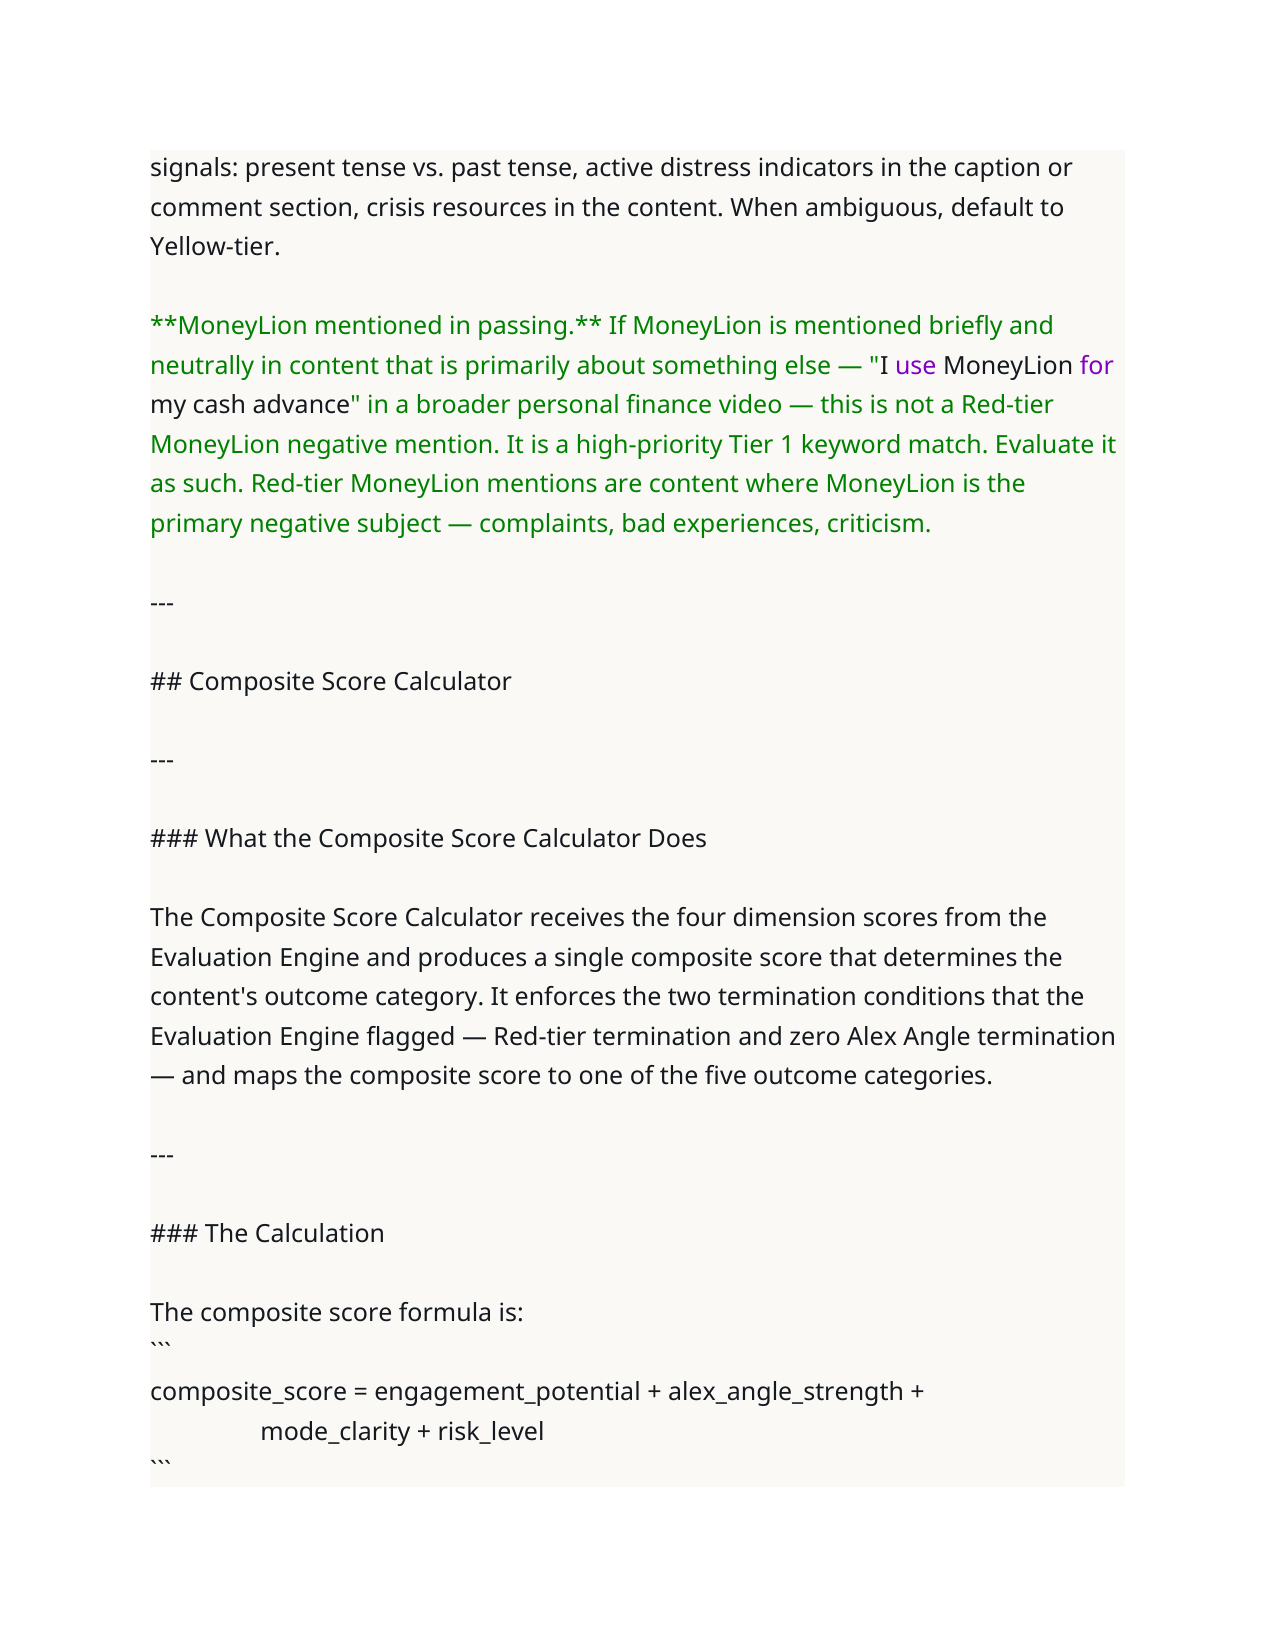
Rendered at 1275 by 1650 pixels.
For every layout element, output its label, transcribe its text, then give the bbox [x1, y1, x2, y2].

text SELECT * FROM discovery_queue WHERE status = 'pending_scoring' ORDER BY CASE timing_phase WHEN 'phase_1' THEN 1 WHEN 'phase_2' THEN 2 WHEN 'phase_3' THEN 3 ELSE 4 END ASC, CASE WHEN record->>'discovery_signals.category' = 'creator_watchlist' THEN 1 ELSE 2 END ASC, discovered_at ASC LIMIT 1 FOR UPDATE SKIP LOCKED ``` The `FOR UPDATE SKIP LOCKED` clause is critical. It acquires a row-level lock on the selected record and skips any records that are already locked by another process. This prevents two concurrent Scoring Component processes from picking up the same record simultaneously. In the prototype phase there is only one Scoring Component process, but the locking ensures correctness even if multiple processes run in the future and makes the system safe to scale. --- #### Handling an Empty Queue When the query returns no rows, the Queue Reader logs a `queue_empty` event (not an error — this is normal) and waits for the polling interval before querying again. It does not log `queue_empty` on every empty poll — it logs it once when the queue first becomes empty and then logs a `queue_non_empty` event when records return. Repeated `queue_empty` logs for every poll cycle produce noise that obscures real operational signals. --- #### Handling a Stale Phase Timing When the Queue Reader reads a record, the `timing_phase` field reflects the phase at the time the discovery system wrote the record. By the time the Scoring Component reads it, the content may have moved into a later phase — a Phase 1 record that sat in the queue for 7 hours is now in Phase 2. The Queue Reader must recalculate the current timing phase before passing the record to the Evaluation Engine. Use the same timing phase calculation logic defined in the Queue Writer section of the discovery documentation — content age from `content_created_at` to the current time, mapped to phase boundaries by content category. If the current timing phase is later than the recorded timing phase, update the `timing_phase` field in the record before evaluation and log a `phase_drift` event recording the original phase and the current phase. If the current phase is "expired" — the content is older than the maximum age window for its category — do not evaluate the record. Update the status to `"expired"`, log an `expired_before_scoring` event, and move to the next record. Do not route expired records to any review queue. --- #### Record Lock Timeout The row-level lock acquired by `FOR UPDATE SKIP LOCKED` is held until the database transaction completes. The transaction must complete — either by committing the scoring result or rolling back on failure — within a defined timeout period. If evaluation takes longer than expected and the lock is held for too long, other processes cannot pick up the record even though it is not being actively processed. Set a lock timeout of 120 seconds. This is generous — a full evaluation should complete in under 5 seconds under normal conditions. If evaluation has not completed within 120 seconds, roll back the transaction, log a `lock_timeout` critical error with the discovery_id, and move to the next record. The timed-out record reverts to `pending_scoring` status and will be picked up on the next polling cycle. --- ### Sub-Component 2: Evaluation Engine --- #### What the Evaluation Engine Does The Evaluation Engine receives a single discovery record from the Queue Reader and orchestrates the evaluation of all four scoring dimensions. It is the control layer — it does not contain any dimension-specific scoring logic itself, but it calls each Dimension Evaluator in the correct order, handles termination conditions, collects results, and passes them to the Composite Score Calculator. --- #### Evaluation Order and Termination Logic The Evaluation Engine calls dimension evaluators in this exact order. The order is not arbitrary — it is designed so that the most disqualifying conditions are checked first, terminating evaluation before wasted computation. **Step 1: Risk Level Evaluation.** Call the Risk Level Evaluator. Receive the score (0 or -3) and evaluation metadata. If the score is -3: immediately terminate evaluation. Do not call any other dimension evaluator. Pass the Risk Level result directly to the Tier Classifier with a Red-tier designation. The Composite Score Calculator is not called. Log the termination with the specific Red-tier trigger. If the score is 0: continue to Step 2. **Step 2: Engagement Potential Evaluation.** Call the Engagement Potential Evaluator. Receive the score (0, 1, 2, or 3) and evaluation metadata. If the score is 0: do not terminate evaluation. A score of 0 on Engagement Potential means the content has no meaningful engagement window — but the system still needs to know this forrouting purposes. Continue to Step 3. The composite score will be low enough to produce a Do Not Engage or Pass outcome regardless of other dimensions. If the score is 1, 2, or 3: continue to Step 3. **Step 3: Alex Angle Strength Evaluation.** Call the Alex Angle Strength Evaluator. Receive the score (0, 1, 2, or 3) and evaluation metadata. If the score is 0: terminate evaluation. An Alex Angle Strength score of 0 means no specific, genuine comment is possible. The Golden Rule of the voice document applies here — a comment that could appear on any video does not get posted. If no specific angle exists, do not engage regardless of all other scores. Pass the result to the Composite Score Calculator with the Alex Angle termination flag. The composite score is recorded as 0. Route to Do Not Engage. Log the termination. If the score is 1, 2, or 3: continue to Step 4. **Step 4: Mode Clarity Evaluation.** Call the Mode Clarity Evaluator. Receive the score (0, 1, or 2) and evaluation metadata. Pass all four dimension scores to the Composite Score Calculator. --- #### Evaluation Metadata Collection For each dimension, the Evaluation Engine collects not just the score but a metadata object describing how the score was determined. This metadata is stored in the discovery record's `scoring_result` field and is the primary input for the weekly feedback loop calibration review. Each dimension's evaluation metadata object contains: ``` dimension string "risk_level" | "engagement_potential" | "alex_angle_strength" | "mode_clarity" score integer The score assigned score_rationale string A brief, specific explanation of why this score was assigned. Not generic — must reference specific attributes of this content. Example: "Score 3 — Phase 1 timing, velocity ratio 4.2, Tier 1 creator, cross-platform trending" inputs_used object The specific fields from the discovery record that were used to determine this score termination_triggered boolean True if this dimension terminated evaluation termination_reason string If termination_triggered, the specific reason ``` The `score_rationale` field is the most important field in the evaluation metadata. It must be specific to the content being evaluated. Generic rationales — "content is engaging" or "risk is acceptable" — provide no calibration value. Specific rationales — "Score 2 — Phase 2 timing reduces from 3, velocity ratio 1.8 above threshold, single-platform only" — tell the weekly reviewer exactly why this score was assigned and whether the scoring logic is working as intended. --- #### Evaluation Timing Record the start time and end time of the full evaluation. Store the elapsed time in the scoring result metadata. This data identifies whether any dimension's evaluation is consistently slower than expected, which would point to a performance problem in that evaluator. Target evaluation time: under 2 seconds for the full four-dimension evaluation. If any single evaluation takes over 5 seconds, log a performance warning with the discovery_id and the dimension that was slow. --- ### Sub-Component 3: Dimension Evaluators Each dimension evaluator is a separate, independent module. It receives the full discovery record as input and returns a score integer plus an evaluation metadata object as output. Dimension evaluators do not call each other, do not share state, and do not modify the discovery record. They only read from it and return a result. --- ## Dimension 1: Engagement Potential --- ### What Engagement Potential Measures Engagement Potential measures the likelihood that a comment posted on this content will be seen by a significant audience and generate handle clicks — users curious enough about the commenter to visit the MoneyLion profile. It is not a measure of content quality. It is not a measure of whether Alex should comment. It is a measure of the opportunity size: how many people will see the comment if it is posted, and how much runway remains in the content's engagement window. Engagement Potential answers one question: if Alex posts the perfect comment on this content right now, how many people are realistically going to see it? A piece of content can be perfect for Alex to comment on — specific angle, right mode, no risk — and still score low on Engagement Potential because the timing window has closed or the content never gained meaningful traction. That is not a failure of the scoring framework. That is the framework correctly identifying that the engagement opportunity has passed, even if the content itself was good. --- ### Scoring Criteria **Score 3 — High Engagement Potential** All of the following must be true for a score of 3: The content is in Phase 1 of its timing window (0–6 hours for cultural content, 0–24 hours for finance content). The velocity ratio is above 2.0 — the content is performing at more than double its velocity threshold. The comment section is active — at least 3 top comments have been captured in `discovery_signals.top_existing_comments`, indicating a live, engaged audience.At least one of the following amplifying signals is present: `discovery_signals.is_cross_platform` is true, `author.verified` is true, `author.follower_count` exceeds 500,000, or `discovery_signals.trending_topic` is populated. A score of 3 does not require all amplifying signals — any one of them qualifies. A score of 3 requires Phase 1 timing — Phase 2 content cannot score 3 regardless of velocity or amplifying signals. **Score 2 — Moderate Engagement Potential** Content scores 2 when it meets the threshold but not the criteria for a score of 3. Any of the following conditions produces a score of 2: Phase 1 content with velocity ratio between 1.0 and 2.0 and no amplifying signals. Phase 2 content with velocity ratio above 2.0 and at least one amplifying signal. Content from a Tier 1 or Tier 2 creator watchlist regardless of timing phase, as long as it is within the maximum age window and above the velocity threshold. **Score 1 — Low Engagement Potential** Content scores 1 when engagement is above the velocity threshold but the opportunity is limited. Any of the following conditions produces a score of 1: Phase 2 content with velocity ratio between 1.0 and 2.0 and no amplifying signals. Phase 3 content with velocity ratio above 2.0. Finance content within its 72-hour window but in Phase 3,where search-driven discovery means the comment section may still accumulate views over time. Content from Tier 3 creator watchlist. **Score 0 — No Engagement Potential** Content scores 0 in any of the following conditions: Content is in expired status — age exceeds the maximum window for its category. This should not occur if the Queue Reader's expiry check is working, but the evaluator must handle it defensively. Content has a velocity ratio below 1.0 — it did not pass the velocity threshold. This should not occur if the Filter Pipeline is working, but again the evaluator must handle it defensively. Content has null metrics and `metrics.metrics_available` is false — the velocity cannot be assessed. A score of 0 does not terminate evaluation — the Evaluation Engine continues to the next dimension. But a score of 0 here means the composite score cannot exceed 5 (maximum remaining scores: Alex Angle 3 + Mode Clarity 2 = 5), which produces an Engage Standard outcome at best. In practice, content with zero Engagement Potential almost never reaches Engage Standard because Alex Angle and Mode Clarity scores of 3 and 2 are not independently achievable on stale, low-velocity content. --- ### Inputs Used The Engagement Potential evaluator reads the following fields from the discovery record: ``` metrics.adjusted_velocity_score metrics.velocity_ratio metrics.velocity_threshold_used metrics.metrics_available timing_phase Current phase (recalculated by Queue Reader) content_age_at_discovery_hours From discovery record timing_window_remaining_hours Recalculated from current time discovery_signals.is_cross_platform discovery_signals.top_existing_comments (count of entries) discovery_signals.trending_topic discovery_signals.trending_volume discovery_signals.category author.follower_count author.verified author.watchlist_tier ``` --- ### Score Rationale Examples These examples show what a well-formed score_rationale looks like for this dimension. The weekly feedback loop reviewer uses these rationales to verify that scoring is working as intended. ``` Score 3 rationale example: "Score 3 — Phase 1 timing (2.4 hours old), velocity ratio 3.8, active comment section (5 comments captured), cross-platform signal present (trending on X and TikTok simultaneously)" Score 2 rationale example: "Score 2 — Phase 2 timing reduces from 3, velocity ratio 2.3 (above 2.0 but Phase 2 cap applies), Tier 1 watchlist creator" Score 1 rationale example: "Score 1 — Phase 3 finance content, velocity ratio 1.4, no amplifying signals, long-tail search visibility possible" Score 0 rationale example: "Score 0 — Content age 51 hours exceeds 48-hour maximum for trending_cultural category. Expired before evaluation." ``` --- ### Edge Cases **Null top_existing_comments.** If `discovery_signals.top_existing_comments` is an empty array — comment extraction failed or the content is too new to have comments — do not penalize the score for this. An empty comments array does not indicate an inactive comment section. It indicates a data gap. Treat the active comment section criterion as unknown rather than failed. A score of 3 is still possible if all other criteria are met. **Null author follower count.** TikTok discovery records commonly have null `author.follower_count` because the Research API does not return this field. When follower count is null, treat the follower count amplifying signal as absent — not as a 500K+ account and not as a sub-1000 account. The score is determined by the remaining criteria without the follower count signal. **Null velocity ratio.** Serper-sourced content with null metrics produces a null velocity ratio. Score 0 for Engagement Potential. Log the null metrics as the reason. **Creator watchlist content with expired timing.** Even Tier 1 creator watchlist content should not score above 0 if it is past the maximum age window. The Queue Reader's expiry check should catch this, but if an expired watchlist record reaches the evaluator, score 0 and log it. --- ## Dimension 2: Alex Angle Strength --- ### What Alex Angle Strength Measures Alex Angle Strength measures the quality and specificity of the comment Alex can write on this content. It is the most important dimension in the scoring framework because it is the dimension most directly connected to whether the agent produces value or produces noise. The Golden Rule from the voice document governs this entire dimension: a comment that could appear on any video does not get posted. Every score in this dimension is an evaluation of how specific, genuine, and inevitable the best possible comment on this content is. A score of 3 means the angle is so specific to this exact content that it could not have been written without watching it. A score of 0 means no such angle exists. Alex Angle Strength is also the only dimension with a hard termination condition. A score of 0 terminates evaluation and routes the record to Do Not Engage regardless of all other scores.This is the correct behavior. A high-velocity, Phase 1, perfectly safe piece of content with no genuine Alex angle is worth nothing — posting a generic comment on it actively damages the persona by making Alex look like a bot. --- ### What the Evaluator Is Actually Doing The Alex Angle Strength evaluator is performing a different kind of evaluation than the other three dimensions. Engagement Potential, Mode Clarity, and Risk Level evaluate objective,measurable attributes of the content — timing, velocity, keyword presence, sensitivity patterns. Alex Angle Strength evaluates something more subjective: the quality of a comment that does not exist yet. This means the evaluator cannot simply read a field from the discovery record and map it to a score. It must reason about the content — its text, its context, its comment section — and assess whether a specific, genuine, non-generic comment is achievable. For an AI agent doing this evaluation, the inputs are: the content text, the hashtags, the top existing comments, the keyword matches that triggered discovery, and the content category. Fromthese inputs the evaluator must determine whether a comment exists that is: specific to something in this content, something Alex would actually say in character, at a level that would make a human stop and read it rather than scroll past it, and not already said by an existing top comment. --- ### The Quality Ladder The voice document defines a quality ladder for comments. The Alex Angle Strength evaluator maps its score to this ladder. The evaluator's job is to assess what level on the quality ladder the best possible comment on this content could reach. The quality levels are described in the voice document. For scoring purposes, the mapping is: Level 5 (the best possible — genuinely unexpected, perfectly specific): achievable angle → Score 3 Level 4 (strong — specific and good, clearly Alex): achievable angle → Score 3 or 2 depending on how clearly specific it is Level 3 (acceptable — specific enough to not be generic, passes the Golden Rule): achievable angle → Score 2 Level 2 (marginal — technically non-generic but forgettable): achievable angle → Score 1 Level 1 (generic — could appear on any video): no specific angle → Score 0 --- ### Scoring Criteria **Score 3 — Strong Angle** The content contains a specific, identifiable moment, detail, or tension that creates a comment opportunity that is impossible to write without having actually read or watched this content. The angle is not constructed by forcing a finance lens onto irrelevant content — it arises naturally from what the content is about. The comment that corresponds to this angle would strike a reader as inevitable — of course that is the comment to write here. Signals that suggest a score of 3: The content text contains a specific detail, number, moment, or statement that Alex can respond to directly. The top existing comments show that the audience is already engaged with the specific aspect Alex would comment on — Alex's comment would join an active conversation rather than start one in a dead section. The content's category is finance_content and the keyword match is a Tier 1 direct-relevance term — the MoneyLion product or perspective is directly relevant to what is being discussed. The content has a clear emotional beat — frustration, surprise, relief, humor — that Alex can meet at the right register without manufacturing a connection. **Score 2 — Adequate Angle** A specific angle exists but it requires thought to construct. The comment is not immediately obvious but upon reflection it is genuinely specific to this content. The connection between the content and what Alex would say is real but not immediate. Signals that suggest a score of 2: The content is finance-adjacent (Tier 2 keyword match) and the finance angle is not the content's primary subject but is genuinely present. The content's topic is one where Alex has a recognizable perspective, but the specific execution of the comment requires creativity to find. The existing top comments show that the audience has already made some of the obvious observations — Alex needs to find a less obvious angle that is still specific. **Score 1 — Weak Angle** An angle technically exists but it is either generic, forced, or already said. The comment that corresponds to this angle would pass the Golden Rule test only narrowly — it references something specific to this content but it would not make anyone stop scrolling. Signals that suggest a score of 1: The best angle Alex could write is a finance pun or wordplay that references the content's topic but does not engage with its specific content. The keyword match is a Tier 2 finance-adjacent term and the connection to what Alex would say requires significant construction. Multiple existing top comments have already said what Alex would say — the angle exists but the space is occupied. **Score 0 — No Angle** No specific, genuine comment exists. Any comment Alex would write on this content would be generic — it could appear on a dozen other videos without being out of place. This triggers the hard termination. Signals that suggest a score of 0: The content is straightforward in a way that leaves no room for a specific observation — a cooking tutorial with a budget tip embedded, where the finance observation is too surface-level toproduce a non-generic comment. The content is from the Trending Loop and is cultural content (Mode 1) where the finance-person-at-a-party angle does not naturally arise from anything specific in the content. All possible angles have already been taken by top comments with thousands of likes. --- ### Inputs Used ``` content.text content.hashtags discovery_signals.top_existing_comments discovery_signals.keyword_matches discovery_signals.keyword_tier discovery_signals.category discovery_signals.source content_type platform author.watchlist_tier metrics.likes As a proxy for content quality/resonance metrics.comments High comment count suggests active discussion ``` --- ### The Top Comments Check The top existing comments are the most important input for Alex Angle Strength evaluation after the content text itself. Before assigning a score, the evaluator must check whether anyexisting top comments have already occupied the angle Alex would take. The check works as follows: for each top comment in `discovery_signals.top_existing_comments`, assess whether the comment's substance overlaps with the angle Alex would write. If a top comment with over 1,000 likes has already made the finance observation Alex would make, the angle is occupied. Reduce the score by 1 if the best angle is occupied by an existing top comment. Do not reduce below 1 — a score of 1 means the angle exists but is weak, which is accurate if the angle has been taken. A score of 0 means no angle exists at all, which is different from an angle that exists but has been taken. Log the top comment check result in the evaluation metadata: which comment (if any) was assessed as occupying the Alex angle, and whether a score reduction was applied. --- ### Score Rationale Examples ``` Score 3 rationale example: "Score 3 — Content is a salary transparency video where creator reveals $43K salary at age 29 and asks if they're behind. Specific detail (salary amount and age) creates a direct MoneyLion Credit Builder angle. No existing top comment addresses this specific observation. Level 4-5 angle achievable." Score 2 rationale example: "Score 2 — Finance-adjacent content (quiet quitting) where the financial implications of job change are present but secondary. Angle requires construction — not immediately obvious but genuinely specific. Existing top comment with 2,400 likes has already made the salary observation, requiring a less obvious angle." Score 1 rationale example: "Score 1 — Cultural content (workplace comedy) where finance lens is possible but thin. Best available angle is a wordplay on 'paycheck' that references the specific content but would not stop a scrolling reader." Score 0 rationale example: "Score 0 — High-velocity cooking content with no finance angle. Source tag is trending_cultural but content is a recipe tutorial with no specific detail that creates an Alex angle. Any comment would be generic. EVALUATION TERMINATED." ``` --- ### Edge Cases **Content with no text.** Some content — particularly Instagram Reels — may have minimal or no caption text. If `content.text` is null or under 10 characters, the evaluator must rely entirely on hashtags and top existing comments to assess angle strength. If those are also sparse, score 1 or 0 depending on whether the content category suggests an angle is possible. Log the sparse text as a factor in the rationale. **MoneyLion mentioned negatively.** If the keyword matches include a MoneyLion-specific term and the content text appears to discuss MoneyLion negatively, score 0 for Alex Angle Strength. Engaging with content that criticizes MoneyLion requires a carefully crafted human response, not an agent-generated comment. The Risk Level evaluator will also flag this content, but the Angle Strength evaluator should independently recognize this case and score accordingly. **Competitor content.** Content that matches competitor terms (Chime, SoFi, etc.) in Tier 1 is often a genuine Mode 2 engagement opportunity — Alex can add value to a conversation about a competitor's product. Score these based on whether a specific, non-generic MoneyLion-relevant angle exists in the content. Do not automatically score competitor content high or low — evaluate the specific angle available. --- ## Dimension 3: Mode Clarity --- ### What Mode Clarity Measures Mode Clarity measures how unambiguously the correct operating mode for Alex can be identified from this content. The voice document defines two modes: Mode 1 (the finance person at a party — engaged cultural participant who happens to work in finance) and Mode 2 (the knowledgeable friend — warm, practical financial guidance). Using the wrong mode on content is one of the most damaging errors the agent can make. Mode 2 warmth on content that calls for Mode 1 humor comes across as tone-deaf. Mode 1 humor on content where someone is expressing genuine financial anxiety comes across as dismissive and cold. Mode Clarity does not measure which mode is correct — it measures how clearly the correct mode can be identified. Content where the correct mode is obvious scores high. Content where the mode is ambiguous — where choosing incorrectly is a real risk — scores low. Content where the mode cannot be determined with confidence scores 0 and is flagged for human review. --- ### Scoring Criteria **Score 2 — Mode Unambiguous** The correct operating mode can be identified with full confidence. One of the following is true: The content has no finance angle whatsoever — it is pure cultural or entertainment content. Mode 1 is the only possible mode. Or: the content is unambiguously about personal finance — a salary reveal, a debt payoff journey, a credit score question. Mode 2 is the only appropriate mode. The key test for a score of 2: if a second evaluator looked at this content independently, they would reach the same mode conclusion without hesitation or qualification. **Score 1 — Mode Determinable With Confidence** The correct mode can be identified but it requires interpretation. The content is finance-adjacent but not primarily financial — workplace content, cost-of-living content, lifestyle content with financial undertones. The likely mode is Mode 1 but Mode 2 is not impossible. Or: the content discusses financial stress in a way that is primarily humorous rather than a genuine expression of distress — Mode 1 humor is probably right but Mode 2 warmth is not wrong. A score of 1 means the evaluator has determined a mode with reasonable confidence, but acknowledges that the determination required judgment rather than being self-evident. The mode is included in the scoring result with a confidence note. **Score 0 — Mode Indeterminate** The correct mode cannot be determined with confidence. The content sits directly on the line between the two modes in a way where choosing incorrectly carries meaningful risk. This triggers a human review flag — not a termination of evaluation, but an override that routes the record to the Yellow-tier queue regardless of the composite score. The clearest example from the voice document: content that expresses financial anxiety through humor. It is simultaneously funny about something serious. Mode 1 humor could be read as dismissive of real distress. Mode 2 warmth could be read as missing the joke. The risk of getting it wrong is high enough that a human must determine the mode before the comment is generated. A score of 0 on Mode Clarity does not terminate evaluation. The composite score is calculated including this 0. But the Tier Classifier treats a Mode Clarity score of 0 as a Yellow-tier flag that overrides the Green-tier classification regardless of the composite score. --- ### Mode Identification Logic The Mode Clarity evaluator determines mode using the following logic. This logic produces the mode determination that is stored in the scoring result and passed to the Comment Generation Component. **Step 1: Check content category.** If `discovery_signals.category` is "trending_cultural" or "viral_general" — Mode 1 is the default. Proceed to Step 3. If `discovery_signals.category` is "finance_content" or "creator_watchlist" — Mode 2 is the default. Proceed to Step 2. **Step 2: Check for humor indicators in finance content.** Finance content defaults to Mode 2, but finance content that is primarily comedic requires Mode 1. Check the content text for humor indicators: emoji commonly used in humorous contexts (💀 😭 💸 🤣), humor hashtags (#fyp content that references the comedy of the situation), explicit humor framing ("me when," "POV," "nobody:" formats). If strong humor indicators are present in finance content, reconsider Mode 2 as the default and assess Mode 1 as an alternative. If both modes are plausible after this check, score Mode Clarity 0. If Mode 2 remains clearly dominant after the humor check, score Mode Clarity 2. **Step 3: Check for financial distress in cultural content.** Cultural content defaults to Mode 1, but cultural content that reveals genuine financial distress — even when framed humorously — may warrant Mode 2 warmth. Check for distress signals: language suggesting real stress rather than performative humor ("I actually can't afford," "this isn't a joke," "genuinely scared"), comment section content showing others expressing real distress rather than laughing along. If genuine distress signals are present in cultural content, assess whether Mode 2 warmth is more appropriate than Mode 1 humor. If both are plausible, score Mode Clarity 0. If Mode 1 remains clearly appropriate, score Mode Clarity 2 or 1. --- ### Inputs Used ``` content.text content.hashtags discovery_signals.category discovery_signals.keyword_matches discovery_signals.keyword_tier discovery_signals.top_existing_comments content_type platform ``` --- ### Score Rationale Examples ``` Score 2 rationale example (Mode 1 unambiguous): "Score 2 — Trending cultural content (cat video with viral sound). Category is trending_cultural, no financial content whatsoever. Mode 1 is the only possible mode. Mode determination: Mode 1, confidence: high." Score 2 rationale example (Mode 2 unambiguous): "Score 2 — Salary transparency video, Tier 1 keyword match (salary reveal, what I make). Content is unambiguously about personal finance. No humor indicators that would suggest Mode 1. Mode determination: Mode 2, confidence: high." Score 1 rationale example: "Score 1 — Workplace comedy content (quiet quitting POV video). Category viral_general, Tier 2 keyword match. Content is primarily humor but has a financial undertone. Mode 1 is the likely mode but Mode 2 is not wrong. Mode determination: Mode 1, confidence: moderate." Score 0 rationale example: "Score 0 — Financial anxiety content presented through self-deprecating humor. Caption: 'me checking my bank account 💀💀💀' with comment section showing both laughing responses and genuine expressions of stress. Mode 1 risks being dismissive. Mode 2 risks missing the humor. Mode cannot be determined with confidence. YELLOW-TIER FLAG APPLIED." ``` --- ### Edge Cases **Content entirely in a foreign language with English hashtags.** The content text may be in a language other than English, but English finance hashtags triggered discovery. Mode cannot be reliably assessed without understanding the content text. Score Mode Clarity 0 and flag for human review. Note the language issue in the evaluation metadata. **Content where Mode 2 would require product-specific knowledge.** Some finance content requires Mode 2 but the specific financial topic is one where MoneyLion's product is not directly relevant — obscure investment instruments, tax law questions, real estate financing. Mode 2 warmth is still appropriate but the evaluator should note that the comment must be genuinely helpful rather than product-promotional. Score Mode Clarity 2 or 1 as normal — this is a guidance note for Comment Generation, not a Mode Clarity issue. --- ## Dimension 4: Risk Level --- ### What Risk Level Measures Risk Level measures the sensitivity, compliance, and reputational risk of engaging with this content. It is the only dimension with a negative score and the only dimension that can terminate evaluation entirely. A score of 0 means the content is appropriate to engage with from a risk perspective. A score of -1 means the content requires human review before any comment is posted. A score of -3 means the content is categorically off-limits. Risk Level is evaluated first in the Evaluation Engine because a score of -3 must terminate all further evaluation immediately. The other three dimensions are never evaluated on Red-tier content. --- ### The Three Tier System **Green Tier — Score 0** Content is low-risk. None of the Yellow or Red tier signals are present. The content is lighthearted, non-sensitive, non-controversial. No emotional weight that could make brand engagement inappropriate. No identity dimensions that are central to the content. No health, illness, or medical content. No political or legal content. No minors as the primary subject. No negative MoneyLion association. Green-tier content can be auto-posted (in Mode C) if all other scoring conditions are met. Human review is not required by risk considerations, though it may still be required by other routing rules. **Yellow Tier — Score -1** Content has elevated sensitivity that requires human judgment before posting. A Yellow-tier flag does not mean do not engage — it means do not engage without human review. The specific reason for the Yellow flag must be logged and presented to the human reviewer so they can make an informed decision. The following conditions produce a Yellow-tier flag. Any single condition is sufficient. Illness, injury, or health content, even when framed humorously. A video about someone's hospital bill is health content even if the creator is laughing about it. A video about medical debt is health content even though it is primarily about finances. Emotional vulnerability content — grief, loss, major life stress. Content where the creator or the comment section reveals genuine emotional distress that goes beyond financial anxiety into personal pain. Edgy or transgressive content where a misread of Alex's comment could cause offense. Content that is playing with social norms in a way that requires careful navigation. Content that names a specific company or employer in a potentially negative context. A video complaining about a specific employer's practices could be a trap for brand engagement. Social dynamics with a power imbalance — content about workplace harassment, discrimination, or abuse of power. Content from a creator with a known controversy in their history. A creator who has been involved in public controversy is higher risk even if the specific content being engaged with is benign. Content where the best Alex comment is bold or edgy in a way that could be misread. If the comment would be funny to most people but offensive to a meaningful minority, it requires human judgment. **Red Tier — Score -3** Content is categorically off-limits. A score of -3 is absolute and non-negotiable. The following conditions produce a Red-tier score. Any single condition is sufficient. Death of any person in any framing — including humorous framings like "RIP my bank account" should be assessed carefully, but content involving an actual person's death is always Red-tier regardless of how the creator frames it. Active mental health crisis — content involving self-harm, suicidal ideation, eating disorders, or substance abuse where the creator or subjects are in an active crisis rather than discussing these topics educationally. Genuine trauma — content about abuse, assault, violence, or other traumatic experiences. Contested political content — any content where a political figure, election, policy controversy, or partisan issue is the primary subject. Active news events — breaking news, disasters, crises, or rapidly developing situations. Minors as the primary subject of the content. Content where MoneyLion's presence would be read as exploitative — financial hardship content where a brand comment would come across as opportunistic. Content where MoneyLion is discussed negatively — complaints about the product, negative experiences, criticism of the brand. Content involving a direct competitor in a way that could create legal exposure — comparative advertising claims, false statements about competitors. Regulatory or legal matters in financial services — content about lawsuits, regulatory actions, compliance failures involving financial institutions. --- ### The Coarse Sensitivity Filter Relationship The Filter Pipeline's coarse sensitivity filter catches the most obvious Red-tier content before it reaches the Scoring Component. The Risk Level evaluator is not a duplicate of that filter — it is a more thorough evaluation that catches sensitivity patterns the coarse filter may have missed. The coarse filter applies simple pattern matching against a defined list of terms. The Risk Level evaluator applies judgment to the full content — including context, framing, comment section content, and creator history signals. Content that the coarse filter passes as acceptable may still receive a Yellow or Red-tier score from the Risk Level evaluator based on contextual signals the pattern match could not detect. --- ### Inputs Used ``` content.text content.hashtags discovery_signals.top_existing_comments Comment section tone is a risk signal discovery_signals.keyword_matches MoneyLion-specific matches require extra risk scrutiny discovery_signals.category author.username author.follower_count High-follower controversial creators carry higher risk platform content_type parse_errors Null fields may hide risk signals ``` --- ### Risk Evaluation Process The Risk Level evaluator applies checks in this order. The evaluator stops at the first Red-tier condition found. **Step 1: Red-tier check.** Evaluate the content against every Red-tier condition. Check the content text, hashtags, and top existing comments for signals of each condition. If any Red-tier condition is confirmed, assign score -3. Log the specific condition and the specific signal that triggered it. Terminate evaluation. **Step 2: Yellow-tier check.** If no Red-tier condition was found, evaluate against every Yellow-tier condition. Check for illness, emotional vulnerability, edginess, named companies, power imbalance, creator controversy, and bold angle risk. If any Yellow-tier condition is found, assign score -1. Log every Yellow-tier condition found — there may be more than one, and each must be presented to the human reviewer. Continue evaluation — Yellow-tier does not terminate. **Step 3: Green-tier confirmation.** If no Red or Yellow conditions were found, assign score 0. Log the confirmation that no risk signals were found. --- ### Score Rationale Examples ``` Score 0 rationale example: "Score 0 (Green) — Salary transparency content. No death/tragedy signals. No mental health crisis signals. No political content. No named company in negative context. No minor as primary subject. No MoneyLion negative mention. Creator has no flagged controversy history. Content is appropriate for engagement." Score -1 rationale example: "Score -1 (Yellow) — Medical debt content. Creator discusses hospital bill from recent surgery. Content involves health/ illness even though framing is financial. Human review required before comment is generated. Specific Yellow flag: health_illness_content." Score -3 rationale example: "Score -3 (Red) — Content involves active news event. Creator is posting live updates about a natural disaster affecting their community. Brand engagement is categorically inappropriate. EVALUATION TERMINATED." ``` --- ### Edge Cases **"RIP my savings account" and similar humor.** Humorous use of death-adjacent language in clearly financial contexts is a common social media pattern. The Risk Level evaluator must distinguish between this pattern (not Red-tier) and content where an actual person has died (always Red-tier). The key signal: is the death language applied to a person or to a financial concept? "RIP my paycheck after bills" is not Red-tier. "RIP [creator's relative's name]" is Red-tier. When genuinely ambiguous, default to Yellow-tier rather than Red-tier — human review will make the final determination. **Mental health discussed educationally vs. actively.** A creator discussing their past experience with financial stress and mental health as a recovered, reflective narrative is different from a creator in active crisis. The former may be Yellow-tier (emotional vulnerability). The latter is Red-tier (active mental health crisis). The signals: present tense vs. past tense, active distress indicators in the caption or comment section, crisis resources in the content. When ambiguous, default to Yellow-tier. **MoneyLion mentioned in passing.** If MoneyLion is mentioned briefly and neutrally in content that is primarily about something else — "I use MoneyLion for my cash advance" in a broader personal finance video — this is not a Red-tier MoneyLion negative mention. It is a high-priority Tier 1 keyword match. Evaluate it as such. Red-tier MoneyLion mentions are content where MoneyLion is the primary negative subject — complaints, bad experiences, criticism. --- ## Composite Score Calculator --- ### What the Composite Score Calculator Does The Composite Score Calculator receives the four dimension scores from the Evaluation Engine and produces a single composite score that determines the content's outcome category. It enforces the two termination conditions that the Evaluation Engine flagged — Red-tier termination and zero Alex Angle termination — and maps the composite score to one of the five outcome categories. --- ### The Calculation The composite score formula is: ``` composite_score = engagement_potential + alex_angle_strength + mode_clarity + risk_level ``` The maximum possible composite score is 8 (3 + 3 + 2 + 0). The minimum possible composite score before termination conditions is -3 (0 + 0 + 0 + (-3)). In practice, a Risk Level score of -3 terminates evaluation before the composite score is calculated, so the effective minimum composite score for any non-terminated record is 0. --- ### Termination Condition Enforcement Before calculating the composite score, the Calculator checks for the two termination flags set by the Evaluation Engine. **Red-tier termination flag.** If the Risk Level evaluator returned -3 and set the termination flag, the Calculator does not calculate a composite score. It assigns `composite_score: null`, `outcome: "red_tier"`, and passes immediately to the Tier Classifier. **Zero Alex Angle termination flag.** If the Alex Angle Strength evaluator returned 0 and set the termination flag, the Calculator assigns `composite_score: 0`, `outcome: "do_not_engage"`, and passes to the Tier Classifier. Note that the composite score is recorded as 0 here even though the Engagement Potential and Mode Clarity dimensions may have produced positive scores — the zero-angle termination overrides the composite calculation. --- ### Outcome Category Mapping After calculating the composite score, map it to an outcome category: ``` Composite score 7–8: outcome = "engage_immediately" Composite score 5–6: outcome = "engage_standard" Composite score 3–4: outcome = "pass" Composite score 0–2: outcome = "do_not_engage" Composite score null: outcome = "red_tier" (set by termination flag, not calculated) ``` These mappings are fixed. They are not configurable. Do not make them configurable — the outcome thresholds are defined in the voice document and changing them requires a deliberate voice document update, not a configuration change. --- ### Yellow-Tier Interaction A Yellow-tier flag from the Risk Level evaluator (-1 score) does not change the composite score mapping. The composite score is calculated normally with the -1 included. The outcome category is determined from the composite score normally. The Yellow-tier flag is passed to the Tier Classifier separately, where it overrides the routing destination regardless of the outcome category. This means a record with a composite score of 7 and a Yellow-tier flag receives outcome `"engage_immediately"` from the Calculator — but the Tier Classifier overrides the routing from the priority review queue to the Yellow-tier queue. The outcome category reflects the content's quality. The tier classification reflects the risk. Both are recorded in the scoring result. --- ### What the Calculator Produces The Calculator outputs the following, which it passes to the Tier Classifier: ``` composite_score float or null The calculated composite score outcome string One of the five outcome categories dimension_scores object All four dimension scores risk_level integer 0 or -1 or -3 engagement_potential integer 0, 1, 2, or 3 alex_angle_strength integer 0, 1, 2, or 3 mode_clarity integer 0, 1, or 2 termination_flags object red_tier_terminated boolean zero_angle_terminated boolean yellow_tier_flag boolean True if risk_level = -1 mode_determination string or null "mode_1" | "mode_2" | null (if Mode Clarity = 0) mode_confidence string or null "high" | "moderate" | null ``` --- ## Tier Classifier --- ### What the Tier Classifier Does The Tier Classifier receives the Calculator's output and produces the final tier classification and routing queue assignment. It is the last evaluation step before the Queue Router writes results to the database. The Tier Classifier applies three classification rules in order. **Rule 1: Red-tier classification.** If `red_tier_terminated` is true, classify as Red tier. Assign routing queue `"red_tier"`. No further rules are applied. **Rule 2: Yellow-tier override.** If `yellow_tier_flag` is true, classify as Yellow tier regardless of composite score and outcome. Assign routing queue `"yellow_tier"`. The original outcome category is preserved in the scoring result for reference but does not determine routing. No further rules are applied. If `mode_clarity_score` is 0, apply the same Yellow-tier override. A Mode Clarity score of 0 is functionally equivalent to a Yellow-tier flag for routing purposes — human review must determine the mode before the comment can be generated. **Rule 3: Green-tier classification.** If neither Red nor Yellow conditions apply, classify as Green tier. Assign the routing queue based on the outcome category: ``` outcome "engage_immediately" → queue "priority_review" outcome "engage_standard" → queue "standard_review" outcome "pass" → queue "passed" outcome "do_not_engage" → queue "do_not_engage" ``` --- ### Priority Assignment Each routing queue entry carries a priority value that the downstream components use to order their work queue. Priority is assigned as follows: ``` priority_review queue: Phase 1 content: priority 1 (highest) Phase 2 content: priority 2 Phase 3 content: priority 3 yellow_tier queue: Phase 1 content: priority 1 Phase 2 content: priority 2 Phase 3 content: priority 3 standard_review queue: Finance content, Phase 2: priority 2 Cultural content, Phase 2: priority 3 Phase 3 content: priority 4 All other queues: priority 5 (lowest) [150, 150, 1125, 1487]
